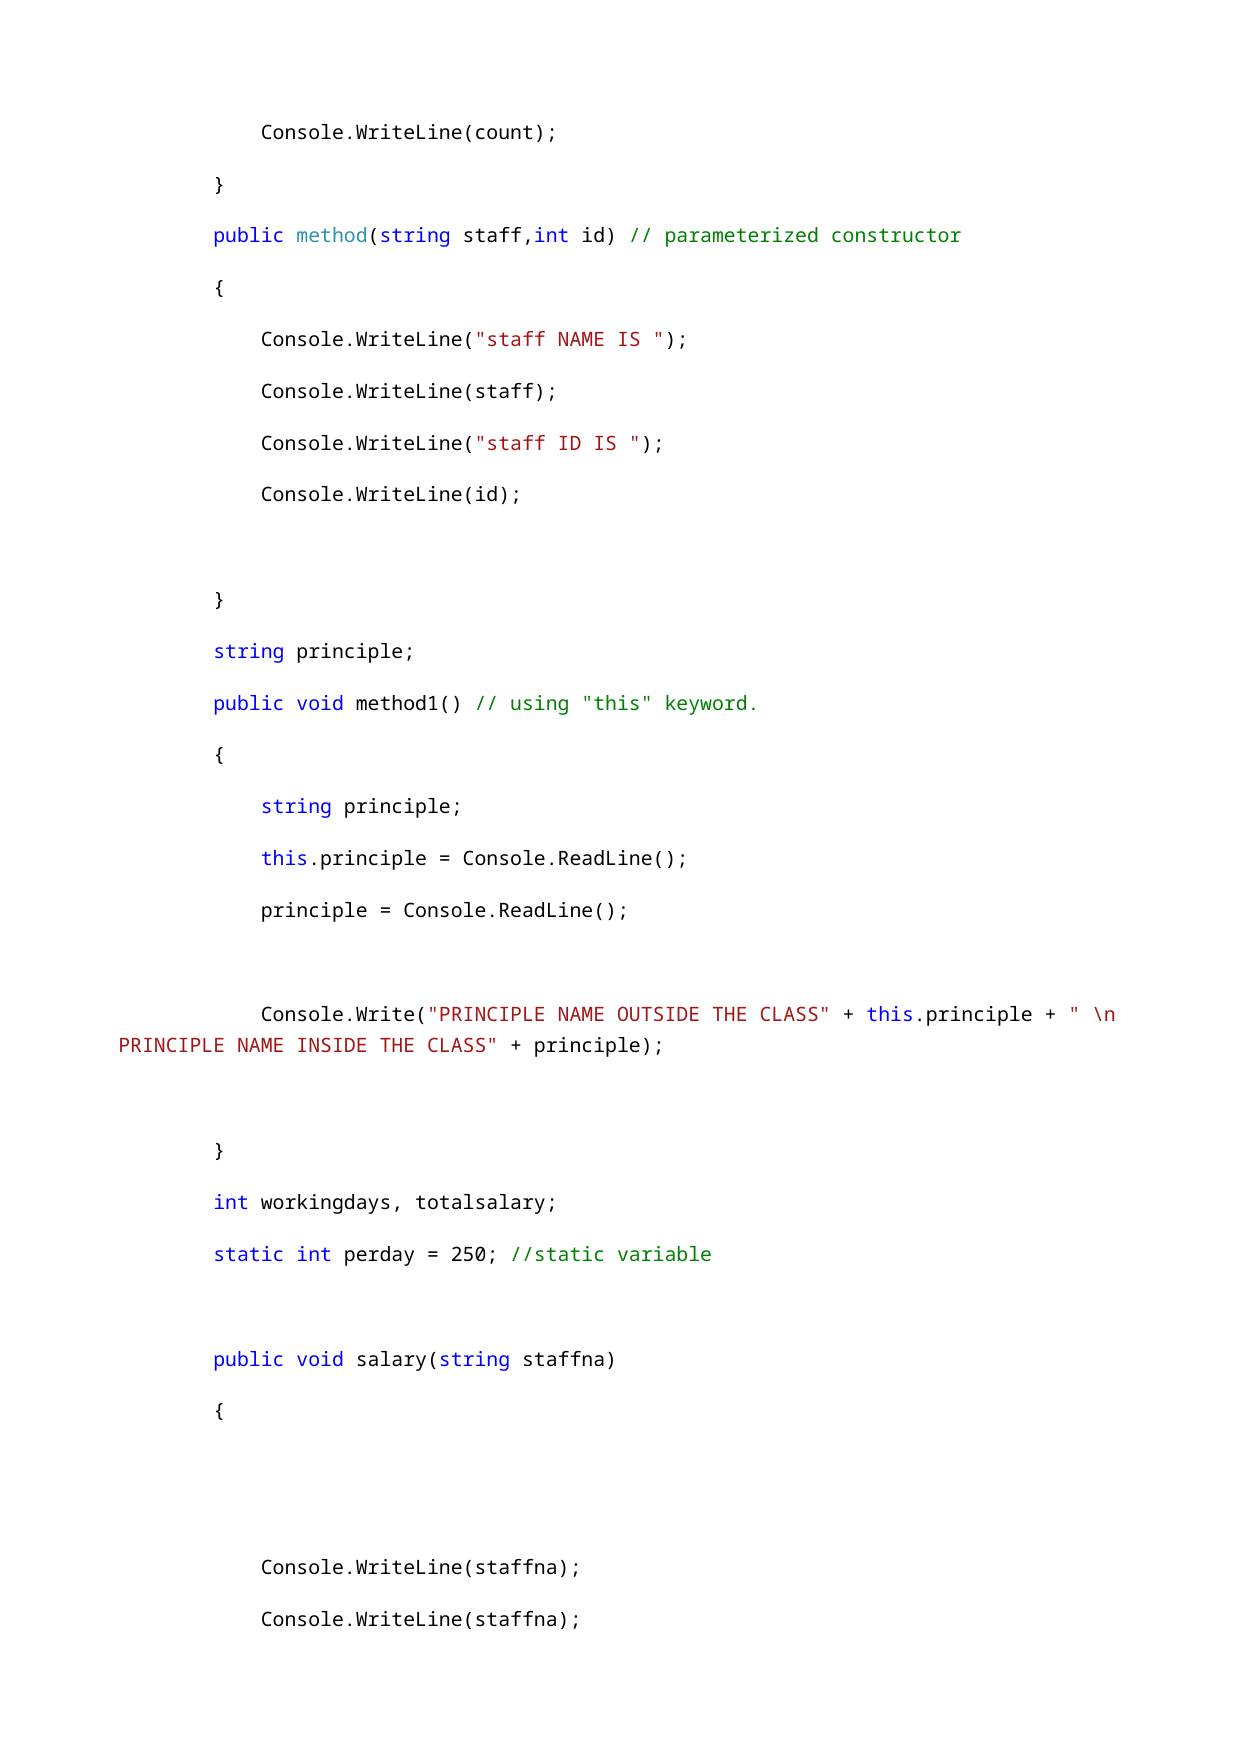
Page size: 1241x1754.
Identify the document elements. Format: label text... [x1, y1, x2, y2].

text } [118, 1136, 1122, 1163]
text Console.WriteLine(count); [118, 118, 1122, 145]
text int workingdays, totalsalary; [118, 1188, 1122, 1215]
text public void salary(string staffna) [118, 1345, 1122, 1372]
text Console.Write("PRINCIPLE NAME OUTSIDE THE CLASS" + this.principle + " \n PRINCIPLE NAME INSIDE THE CLASS" + principle); [118, 1001, 1122, 1059]
text public void method1() // using "this" keyword. [118, 689, 1122, 716]
text { [118, 1397, 1122, 1423]
text Console.WriteLine(staff); [118, 377, 1122, 404]
text string principle; [118, 637, 1122, 664]
text Console.WriteLine(staffna); [118, 1553, 1122, 1580]
text Console.WriteLine(id); [118, 481, 1122, 507]
text { [118, 741, 1122, 768]
text Console.WriteLine(staffna); [118, 1605, 1122, 1632]
text public method(string staff,int id) // parameterized constructor [118, 222, 1122, 249]
text this.principle = Console.ReadLine(); [118, 844, 1122, 871]
text principle = Console.ReadLine(); [118, 896, 1122, 923]
text Console.WriteLine("staff ID IS "); [118, 429, 1122, 456]
text } [118, 585, 1122, 612]
text } [118, 170, 1122, 197]
text static int perday = 250; //static variable [118, 1240, 1122, 1267]
text Console.WriteLine("staff NAME IS "); [118, 325, 1122, 352]
text string principle; [118, 792, 1122, 819]
text { [118, 273, 1122, 300]
